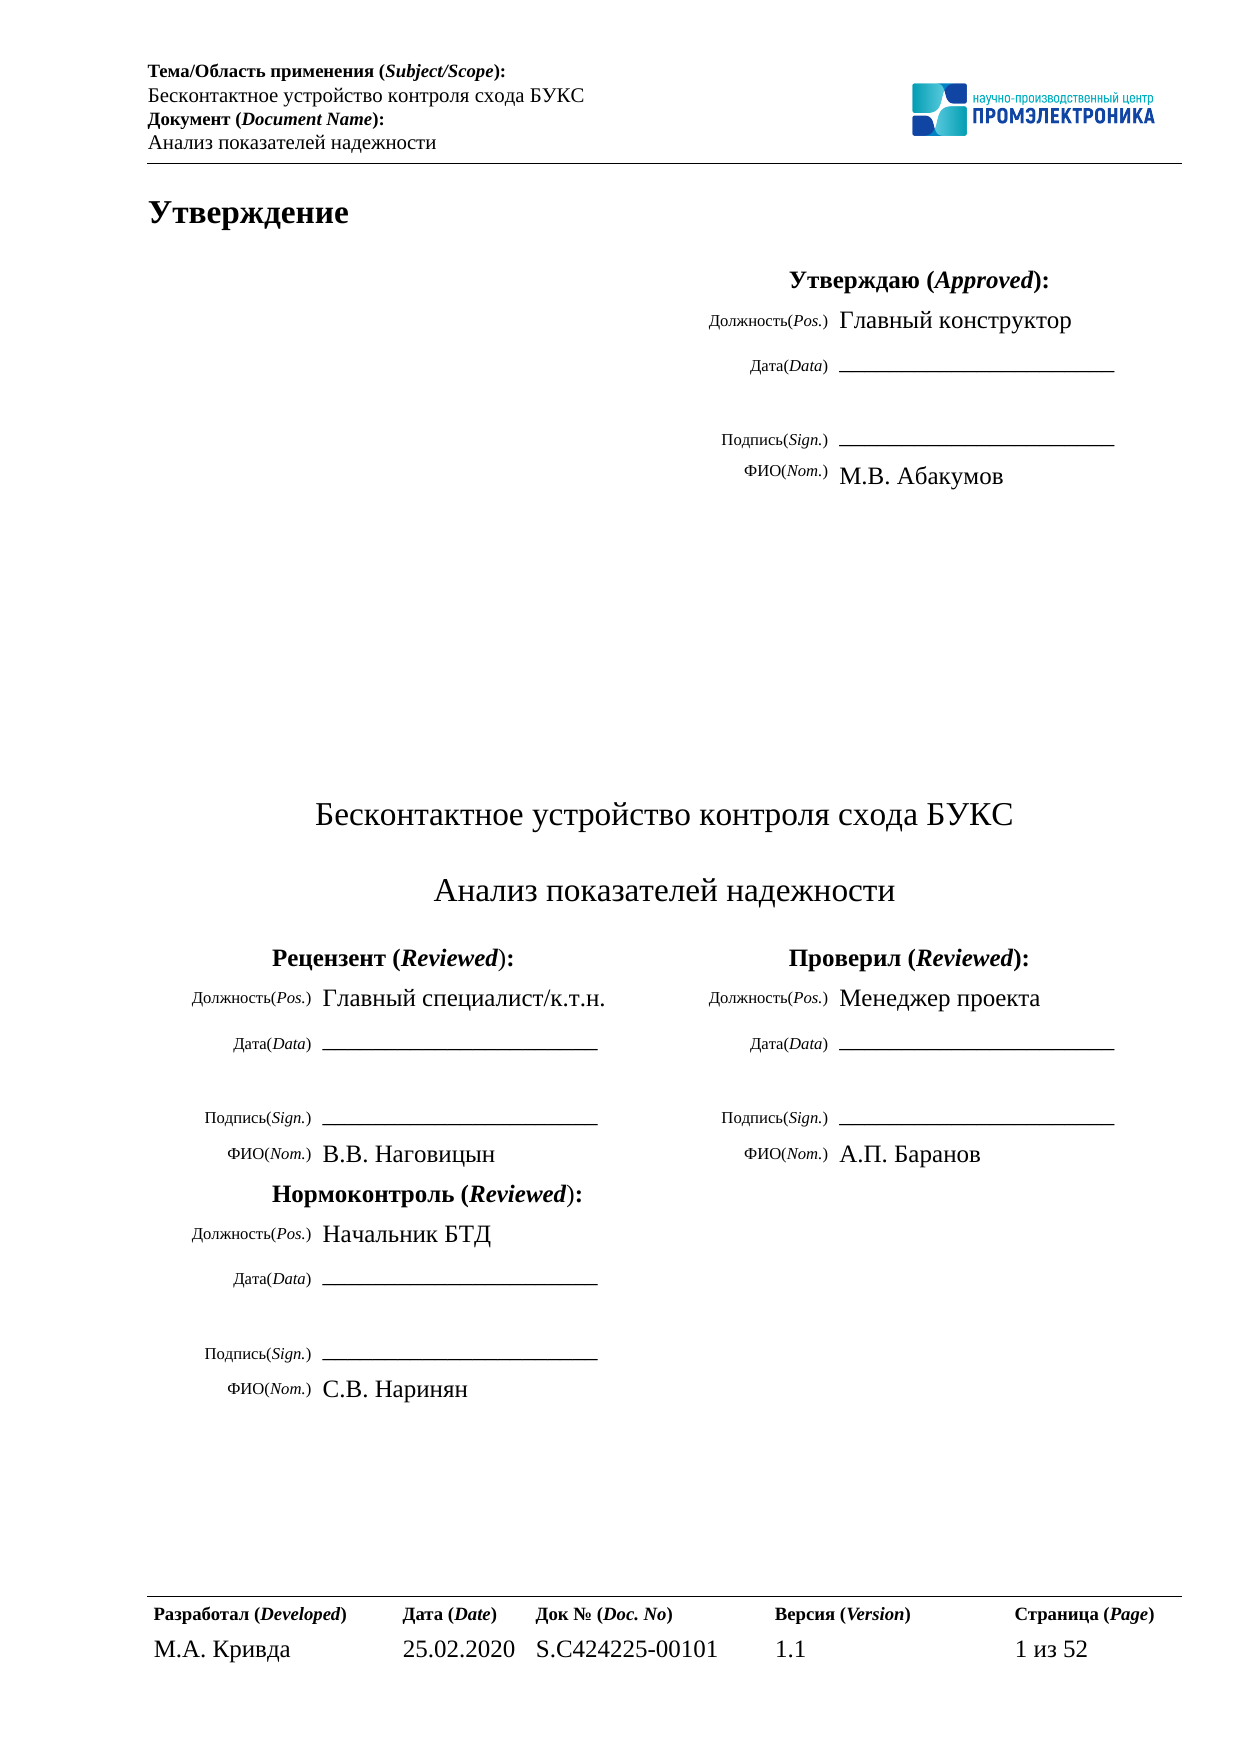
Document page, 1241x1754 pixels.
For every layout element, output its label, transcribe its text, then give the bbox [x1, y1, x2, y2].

table_cell [664, 567, 833, 607]
table_cell ФИО(Nom.) [664, 455, 833, 498]
table_cell [148, 381, 317, 455]
table_cell [148, 300, 317, 340]
table_cell [317, 381, 664, 455]
table_cell ФИО(Nom.) [664, 1133, 833, 1173]
table_cell [317, 725, 664, 765]
table_cell ______________________ [834, 340, 1181, 381]
table_header Утверждаю (Approved): [664, 260, 1181, 300]
table_header Рецензент (Reviewed): [148, 938, 664, 978]
table_header [664, 1173, 1181, 1213]
table_cell [148, 567, 317, 607]
table_cell [664, 651, 833, 725]
table_cell Главный специалист/к.т.н. [317, 978, 664, 1018]
table_cell [664, 607, 833, 651]
table_cell Должность(Pos.) [664, 978, 833, 1018]
table_cell [148, 725, 317, 765]
table_cell Дата(Data) [148, 1254, 317, 1294]
table_cell Подпись(Sign.) [664, 381, 833, 455]
table_cell [664, 1368, 833, 1408]
table_cell Должность(Pos.) [664, 300, 833, 340]
table_cell ФИО(Nom.) [148, 1368, 317, 1408]
table_cell Подпись(Sign.) [664, 1059, 833, 1133]
table_cell Дата(Data) [148, 1018, 317, 1059]
table_cell [317, 567, 664, 607]
table_cell Начальник БТД [317, 1214, 664, 1254]
table_cell [317, 651, 664, 725]
table_cell [664, 725, 833, 765]
table_cell Должность(Pos.) [148, 978, 317, 1018]
table_cell Главный конструктор [834, 300, 1181, 340]
text Бесконтактное устройство контроля схода БУКС [148, 794, 1181, 832]
table_cell ______________________ [317, 1254, 664, 1294]
table_cell [148, 651, 317, 725]
table_cell Менеджер проекта [834, 978, 1181, 1018]
table_cell Дата(Data) [664, 1018, 833, 1059]
table_header [148, 260, 664, 300]
table_cell С.В. Наринян [317, 1368, 664, 1408]
table_cell ФИО(Nom.) [148, 1133, 317, 1173]
table_cell [834, 1254, 1181, 1294]
table_cell А.П. Баранов [834, 1133, 1181, 1173]
table_cell [834, 651, 1181, 725]
table_cell [317, 455, 664, 498]
table_cell В.В. Наговицын [317, 1133, 664, 1173]
picture [885, 55, 1182, 164]
table_cell Дата(Data) [664, 340, 833, 381]
table_cell [148, 455, 317, 498]
text Утверждение [148, 192, 1181, 231]
table_cell Должность(Pos.) [148, 1214, 317, 1254]
table_header Нормоконтроль (Reviewed): [148, 1173, 664, 1213]
table_cell Подпись(Sign.) [148, 1059, 317, 1133]
table_cell ______________________ [834, 1059, 1181, 1133]
table_cell ______________________ [834, 1018, 1181, 1059]
table_cell ______________________ [317, 1018, 664, 1059]
table_header [664, 527, 1181, 567]
table_cell [834, 1294, 1181, 1368]
table_cell [834, 725, 1181, 765]
table_header [148, 527, 664, 567]
table_cell ______________________ [834, 381, 1181, 455]
table_cell [664, 1214, 833, 1254]
table_cell [317, 607, 664, 651]
text Анализ показателей надежности [148, 871, 1181, 909]
table_header Проверил (Reviewed): [664, 938, 1181, 978]
table_cell [664, 1254, 833, 1294]
table_cell ______________________ [317, 1294, 664, 1368]
table_cell Подпись(Sign.) [148, 1294, 317, 1368]
table_cell [664, 1294, 833, 1368]
table_cell ______________________ [317, 1059, 664, 1133]
table_cell [317, 340, 664, 381]
table_cell [148, 340, 317, 381]
table_cell [834, 1368, 1181, 1408]
table_cell [834, 567, 1181, 607]
table_cell М.В. Абакумов [834, 455, 1181, 498]
table_cell [834, 1214, 1181, 1254]
table_cell [148, 607, 317, 651]
table_cell [834, 607, 1181, 651]
table_cell [317, 300, 664, 340]
